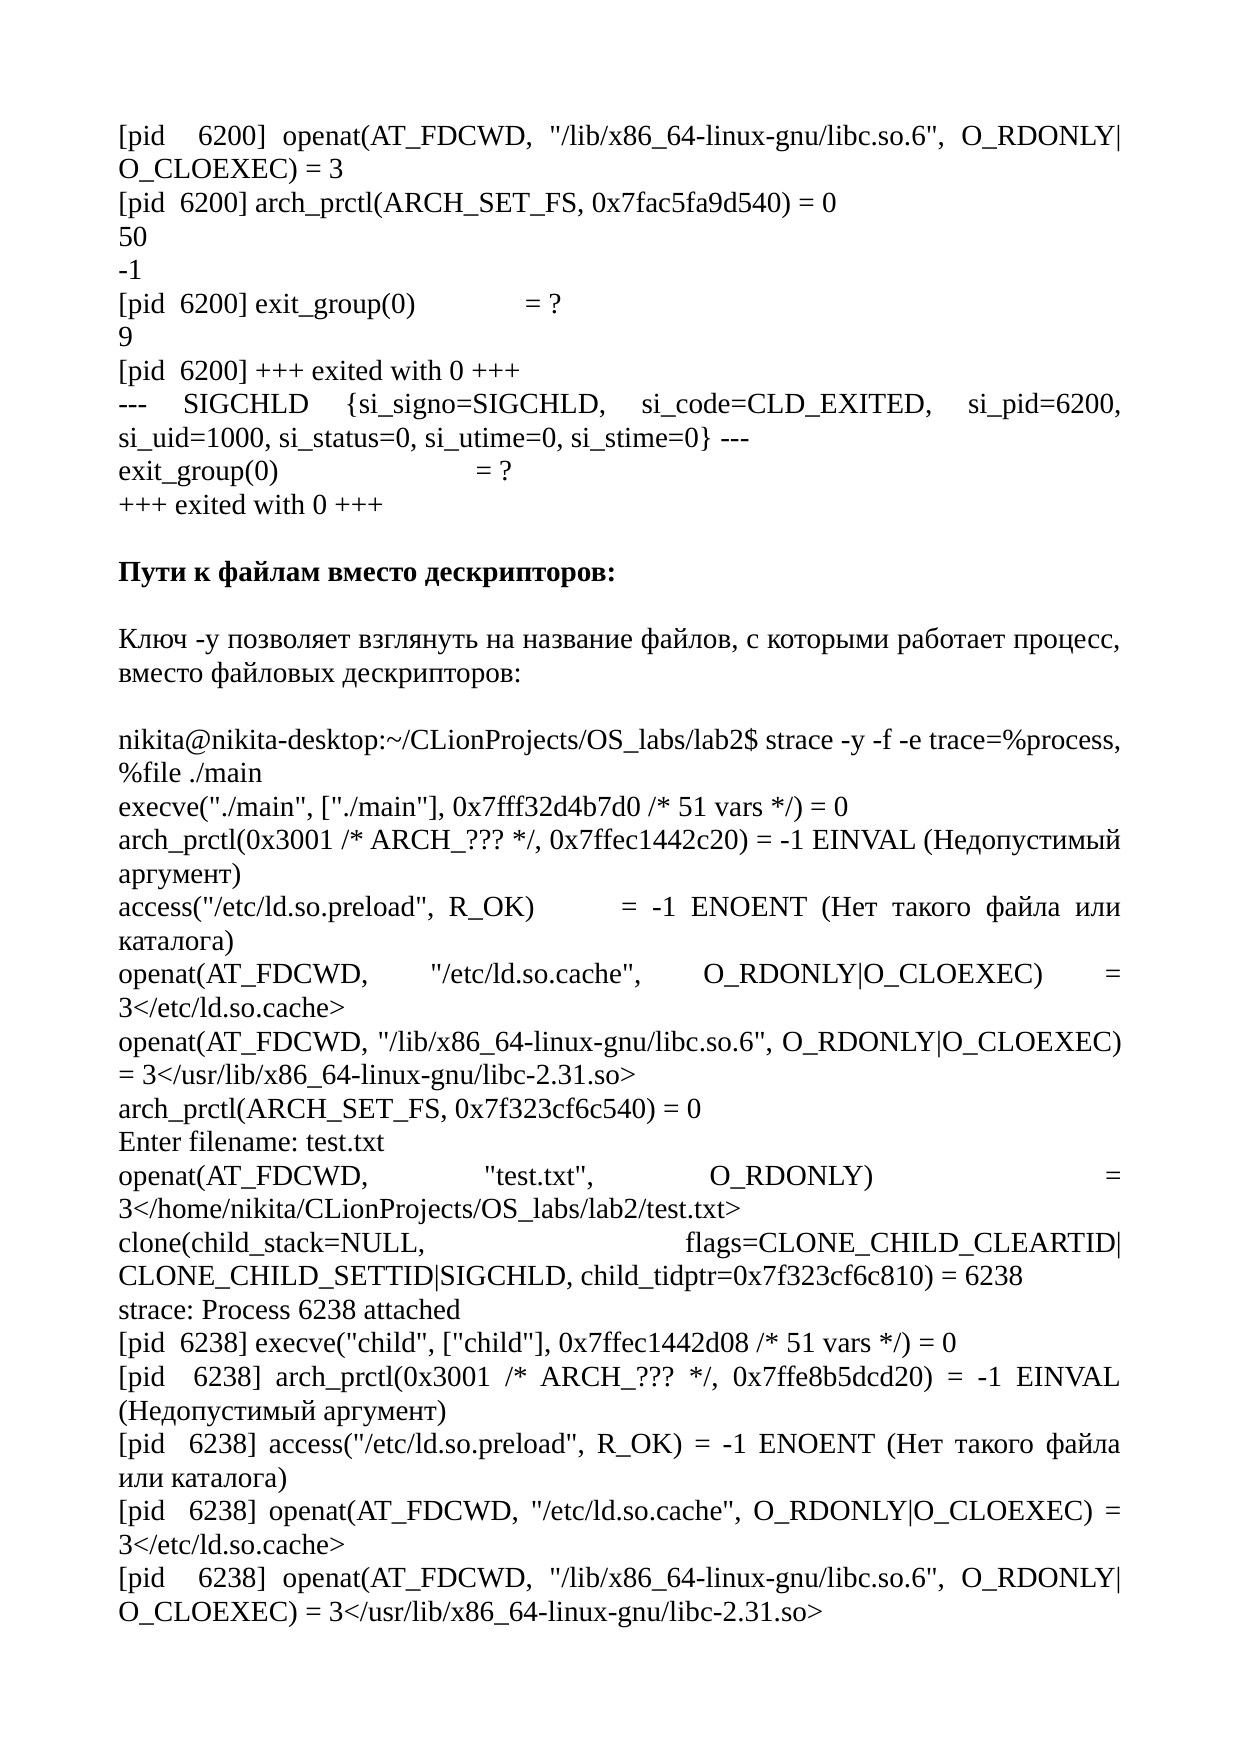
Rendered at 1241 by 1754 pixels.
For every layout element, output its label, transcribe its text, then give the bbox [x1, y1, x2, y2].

text -1 [118, 252, 1122, 286]
text --- SIGCHLD {si_signo=SIGCHLD, si_code=CLD_EXITED, si_pid=6200, si_uid=1000, si_status=0, si_utime=0, si_stime=0} --- [118, 386, 1122, 453]
text [pid 6200] openat(AT_FDCWD, "/lib/x86_64-linux-gnu/libc.so.6", O_RDONLY|O_CLOEXEC) = 3 [118, 118, 1122, 185]
text clone(child_stack=NULL, flags=CLONE_CHILD_CLEARTID|CLONE_CHILD_SETTID|SIGCHLD, child_tidptr=0x7f323cf6c810) = 6238 [118, 1225, 1122, 1292]
text 50 [118, 219, 1122, 252]
text openat(AT_FDCWD, "/lib/x86_64-linux-gnu/libc.so.6", O_RDONLY|O_CLOEXEC) = 3</usr/lib/x86_64-linux-gnu/libc-2.31.so> [118, 1024, 1122, 1091]
text arch_prctl(0x3001 /* ARCH_??? */, 0x7ffec1442c20) = -1 EINVAL (Недопустимый аргумент) [118, 822, 1122, 889]
text [pid 6238] openat(AT_FDCWD, "/lib/x86_64-linux-gnu/libc.so.6", O_RDONLY|O_CLOEXEC) = 3</usr/lib/x86_64-linux-gnu/libc-2.31.so> [118, 1560, 1122, 1627]
text Enter filename: test.txt [118, 1124, 1122, 1158]
text strace: Process 6238 attached [118, 1292, 1122, 1326]
text openat(AT_FDCWD, "test.txt", O_RDONLY) = 3</home/nikita/CLionProjects/OS_labs/lab2/test.txt> [118, 1158, 1122, 1225]
text openat(AT_FDCWD, "/etc/ld.so.cache", O_RDONLY|O_CLOEXEC) = 3</etc/ld.so.cache> [118, 957, 1122, 1024]
text execve("./main", ["./main"], 0x7fff32d4b7d0 /* 51 vars */) = 0 [118, 789, 1122, 822]
text nikita@nikita-desktop:~/CLionProjects/OS_labs/lab2$ strace -y -f -e trace=%process,%file ./main [118, 722, 1122, 789]
text [pid 6238] execve("child", ["child"], 0x7ffec1442d08 /* 51 vars */) = 0 [118, 1326, 1122, 1359]
text 9 [118, 319, 1122, 353]
text +++ exited with 0 +++ [118, 487, 1122, 521]
text arch_prctl(ARCH_SET_FS, 0x7f323cf6c540) = 0 [118, 1091, 1122, 1124]
text [pid 6200] arch_prctl(ARCH_SET_FS, 0x7fac5fa9d540) = 0 [118, 185, 1122, 219]
text exit_group(0) = ? [118, 453, 1122, 487]
text [pid 6200] exit_group(0) = ? [118, 286, 1122, 319]
text Пути к файлам вместо дескрипторов: [118, 554, 1122, 588]
text Ключ -y позволяет взглянуть на название файлов, с которыми работает процесс, вместо файловых дескрипторов: [118, 621, 1122, 688]
text [pid 6238] openat(AT_FDCWD, "/etc/ld.so.cache", O_RDONLY|O_CLOEXEC) = 3</etc/ld.so.cache> [118, 1493, 1122, 1560]
text [pid 6238] arch_prctl(0x3001 /* ARCH_??? */, 0x7ffe8b5dcd20) = -1 EINVAL (Недопустимый аргумент) [118, 1359, 1122, 1426]
text [pid 6200] +++ exited with 0 +++ [118, 353, 1122, 386]
text access("/etc/ld.so.preload", R_OK) = -1 ENOENT (Нет такого файла или каталога) [118, 889, 1122, 957]
text [pid 6238] access("/etc/ld.so.preload", R_OK) = -1 ENOENT (Нет такого файла или каталога) [118, 1426, 1122, 1493]
